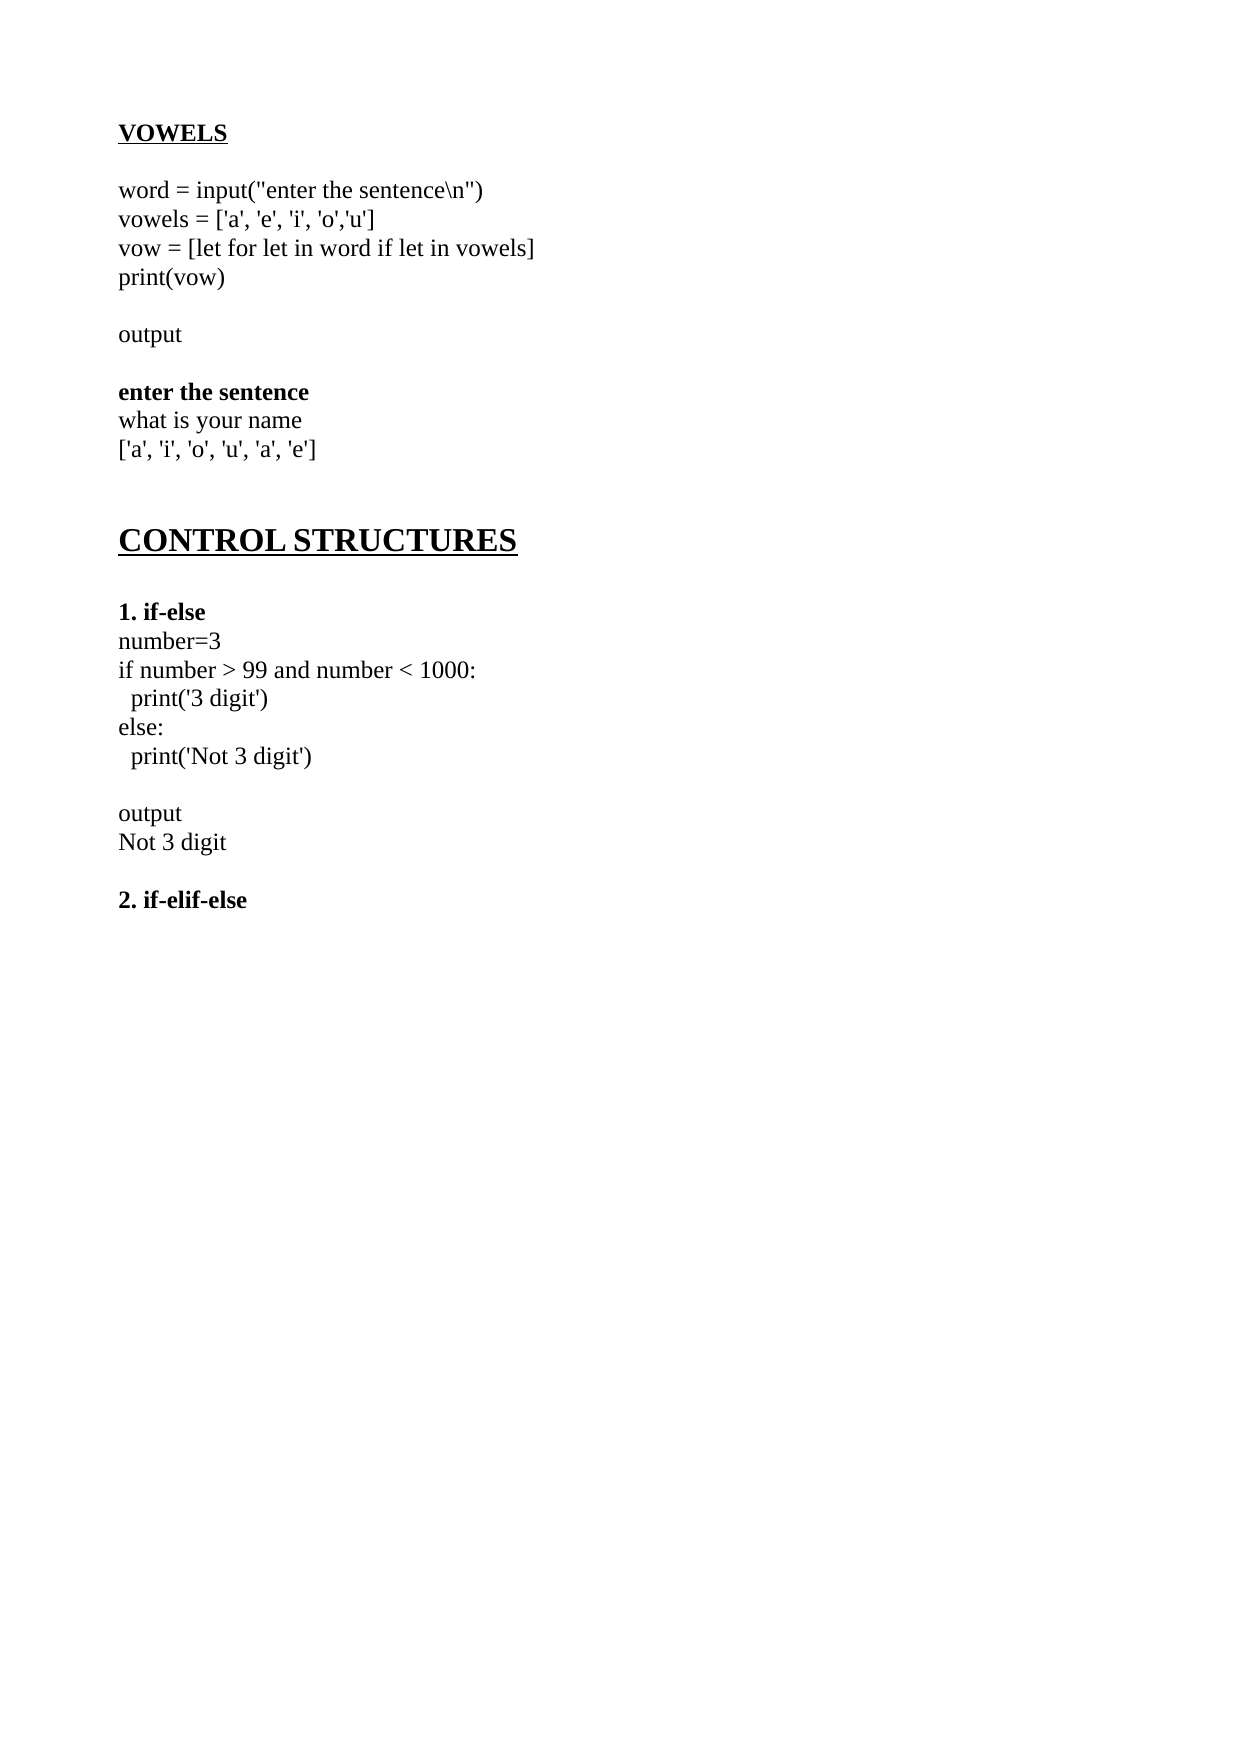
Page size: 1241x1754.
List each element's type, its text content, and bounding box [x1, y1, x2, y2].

text if number > 99 and number < 1000: [118, 655, 1122, 683]
text CONTROL STRUCTURES [118, 521, 1122, 559]
text what is your name [118, 406, 1122, 434]
text output [118, 798, 1122, 827]
text else: [118, 712, 1122, 741]
text print(vow) [118, 262, 1122, 291]
text 1. if-else [118, 597, 1122, 626]
text vow = [let for let in word if let in vowels] [118, 233, 1122, 262]
text vowels = ['a', 'e', 'i', 'o','u'] [118, 204, 1122, 233]
text ['a', 'i', 'o', 'u', 'a', 'e'] [118, 434, 1122, 463]
text number=3 [118, 626, 1122, 655]
text print('3 digit') [118, 683, 1122, 712]
text print('Not 3 digit') [118, 741, 1122, 770]
text Not 3 digit [118, 827, 1122, 856]
text output [118, 319, 1122, 348]
text VOWELS [118, 118, 1122, 147]
text word = input("enter the sentence\n") [118, 176, 1122, 204]
text enter the sentence [118, 377, 1122, 406]
text 2. if-elif-else [118, 885, 1122, 913]
